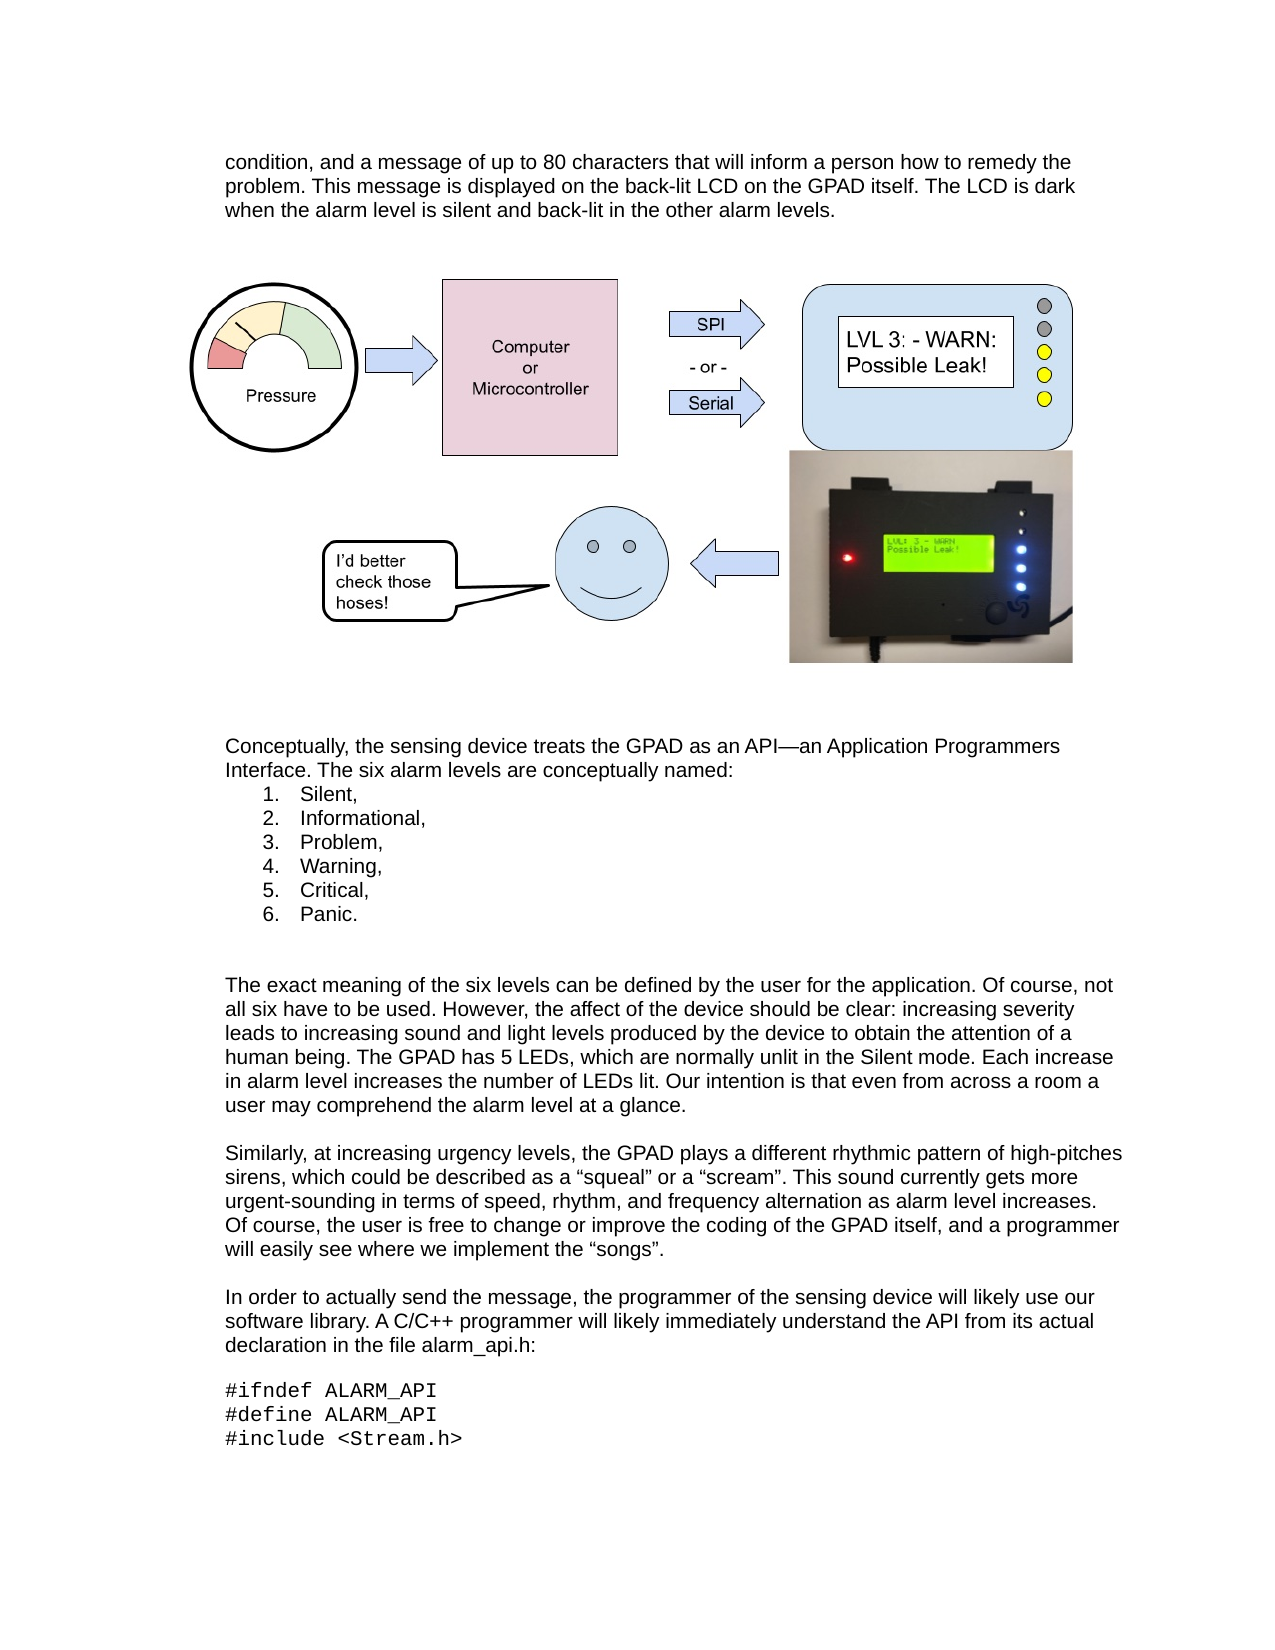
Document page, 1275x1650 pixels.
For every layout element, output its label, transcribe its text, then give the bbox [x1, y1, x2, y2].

list Silent, [262, 782, 1125, 806]
list The exact meaning of the six levels can be defined by the user for the application. Of course, not all six have to be used. However, the affect of the device should be clear: increasing severity leads to increasing sound and light levels produced by the device to obtain the attention of a human being. The GPAD has 5 LEDs, which are normally unlit in the Silent mode. Each increase in alarm level increases the number of LEDs lit. Our intention is that even from across a room a user may comprehend the alarm level at a glance. [225, 973, 1125, 1117]
list condition, and a message of up to 80 characters that will inform a person how to remedy the problem. This message is displayed on the back-lit LCD on the GPAD itself. The LCD is dark when the alarm level is silent and back-lit in the other alarm levels. [225, 150, 1125, 222]
list Similarly, at increasing urgency levels, the GPAD plays a different rhythmic pattern of high-pitches sirens, which could be described as a “squeal” or a “scream”. This sound currently gets more urgent-sounding in terms of speed, rhythm, and frequency alternation as alarm level increases. Of course, the user is free to change or improve the coding of the GPAD itself, and a programmer will easily see where we implement the “songs”. [225, 1141, 1125, 1261]
list Critical, [262, 877, 1125, 901]
list Panic. [262, 901, 1125, 925]
list In order to actually send the message, the programmer of the sensing device will likely use our software library. A C/C++ programmer will likely immediately understand the API from its actual declaration in the file alarm_api.h: [225, 1285, 1125, 1357]
list Conceptually, the sensing device treats the GPAD as an API—an Application Programmers Interface. The six alarm levels are conceptually named: [225, 734, 1125, 782]
list Informational, [262, 806, 1125, 829]
list Warning, [262, 853, 1125, 877]
list #include <Stream.h> [225, 1428, 1125, 1451]
list #ifndef ALARM_API [225, 1381, 1125, 1404]
picture [187, 245, 1088, 686]
list #define ALARM_API [225, 1404, 1125, 1428]
list Problem, [262, 829, 1125, 853]
